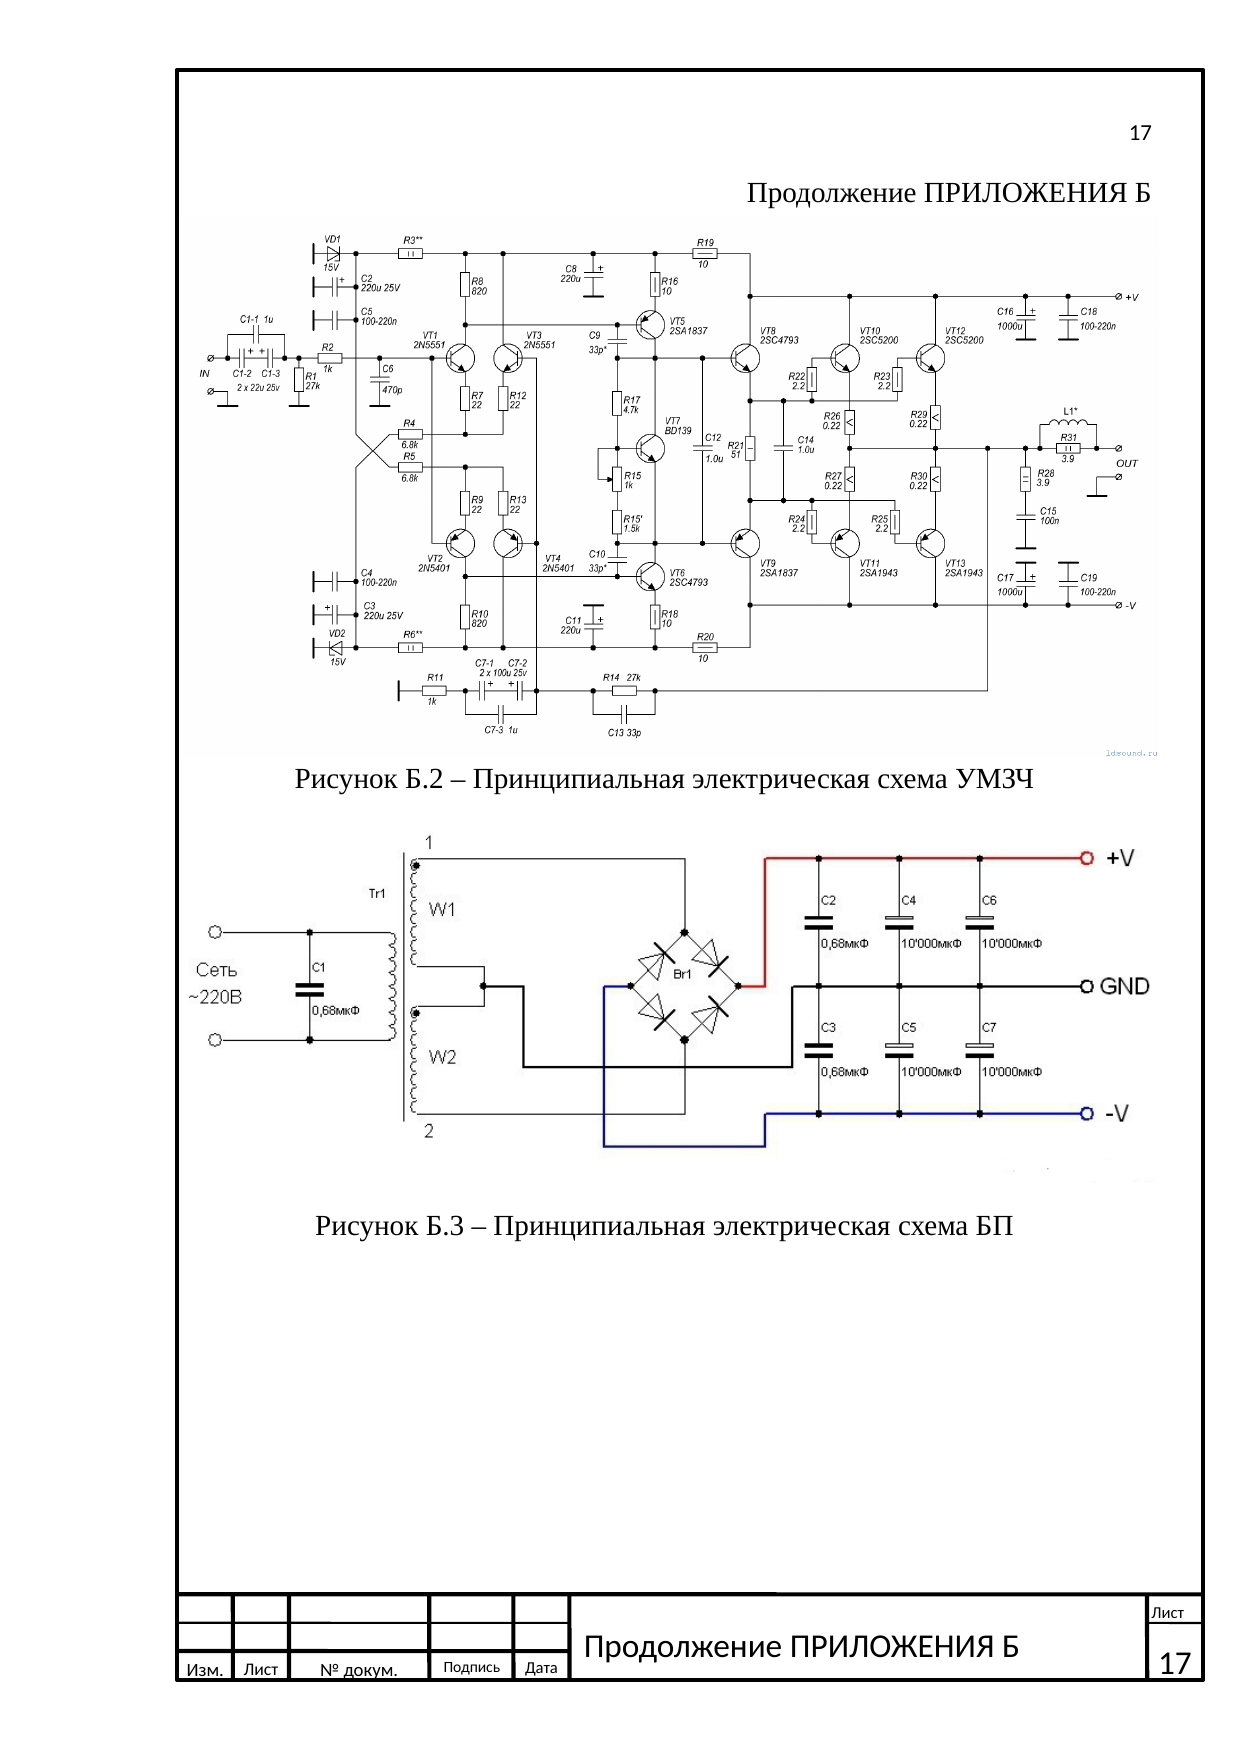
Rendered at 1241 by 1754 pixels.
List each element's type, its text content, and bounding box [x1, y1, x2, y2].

text Продолжение ПРИЛОЖЕНИЯ Б [177, 176, 1152, 209]
text Рисунок Б.3 – Принципиальная электрическая схема БП [177, 1208, 1152, 1242]
picture [180, 214, 1158, 757]
picture [180, 831, 1155, 1183]
text Рисунок Б.2 – Принципиальная электрическая схема УМЗЧ [177, 761, 1152, 794]
